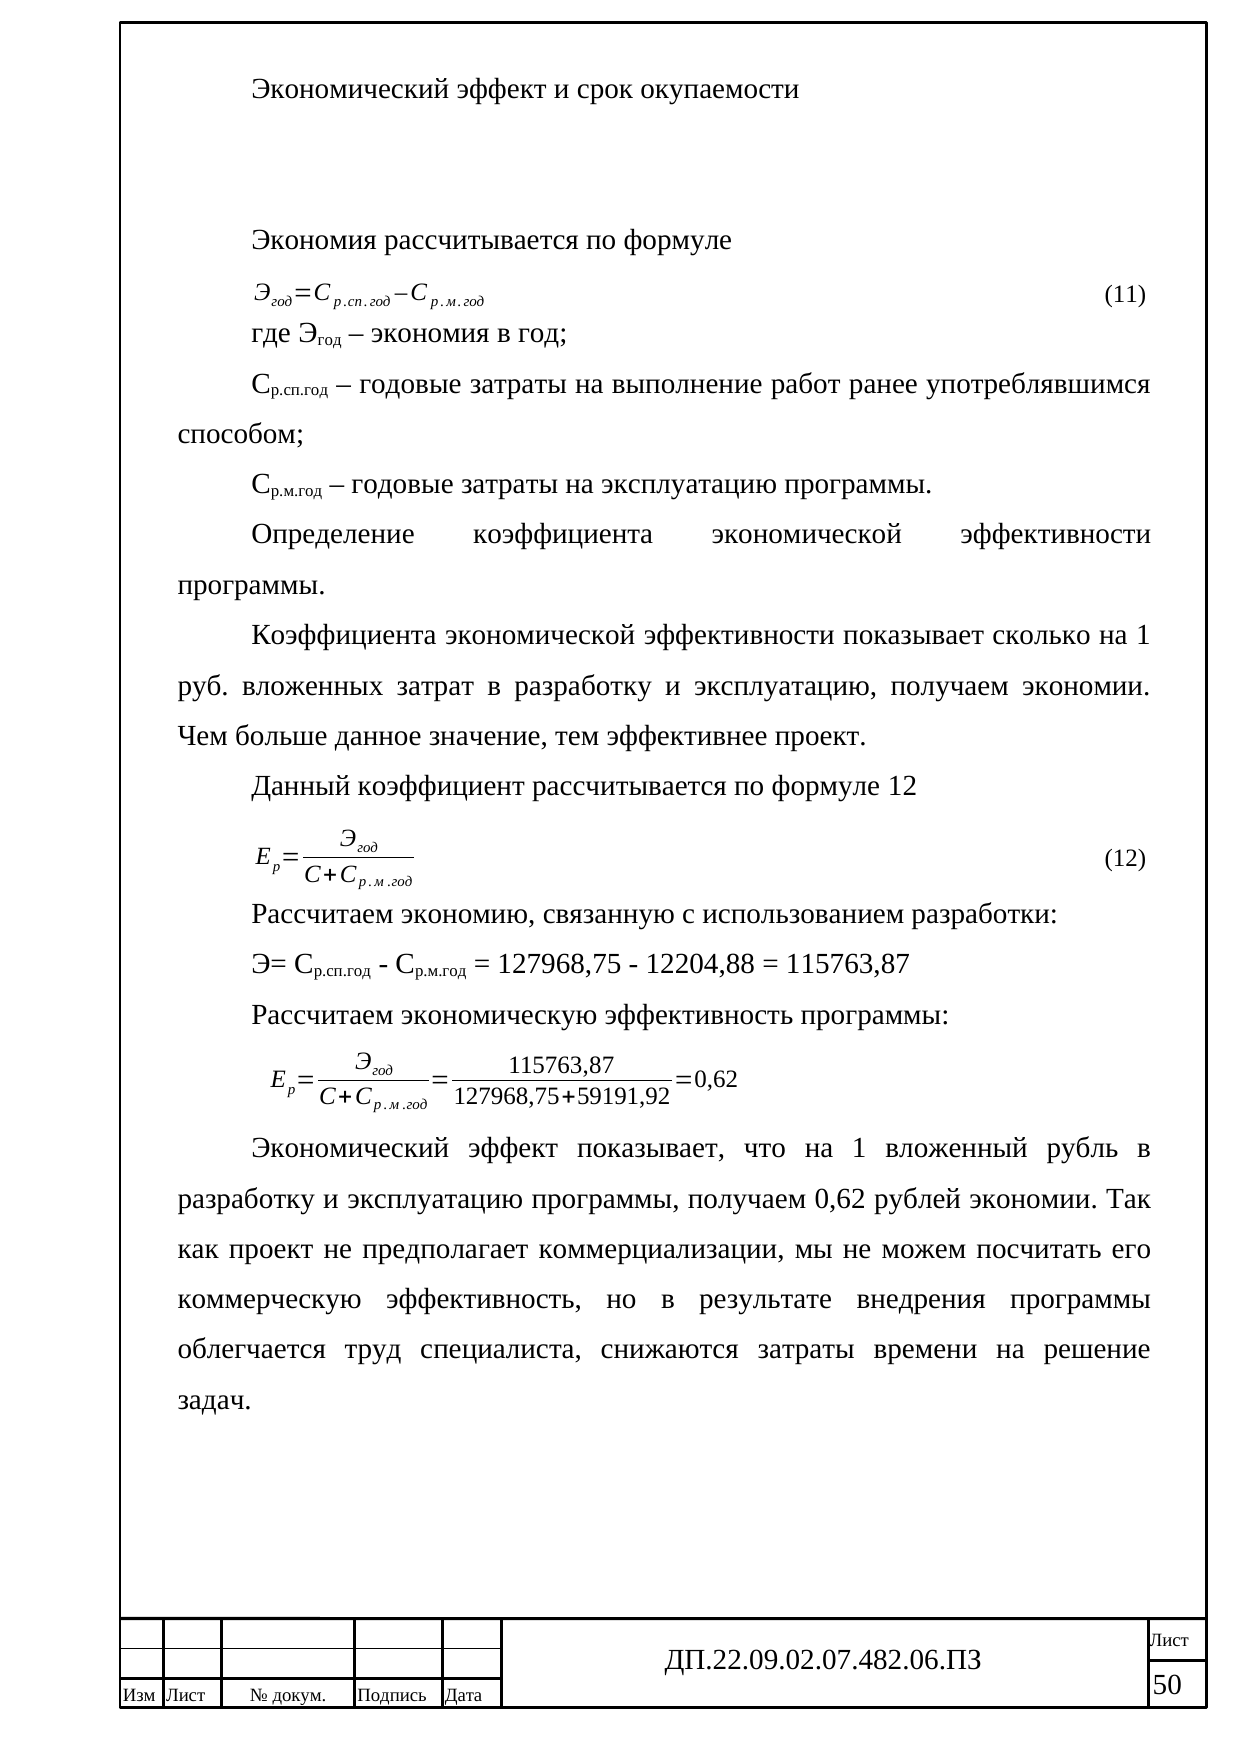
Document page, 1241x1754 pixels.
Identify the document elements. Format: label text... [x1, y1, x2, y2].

text где Эгод – экономия в год; [177, 315, 1152, 349]
text Ср.сп.год – годовые затраты на выполнение работ ранее употреблявшимся способом; [177, 366, 1152, 449]
text Рассчитаем экономию, связанную с использованием разработки: [177, 896, 1152, 930]
text Данный коэффициент рассчитывается по формуле 12 [177, 768, 1152, 802]
text Определение коэффициента экономической эффективности программы. [177, 517, 1152, 601]
text Коэффициента экономической эффективности показывает сколько на 1 руб. вложенных затрат в разработку и эксплуатацию, получаем экономии. Чем больше данное значение, тем эффективнее проект. [177, 617, 1152, 751]
text Рассчитаем экономическую эффективность программы: [177, 997, 1152, 1031]
table_header (12) [1043, 819, 1152, 896]
text Экономия рассчитывается по формуле [177, 222, 1152, 256]
text Э= Ср.сп.год - Ср.м.год = 127968,75 - 12204,88 = 115763,87 [177, 947, 1152, 980]
text Ср.м.год – годовые затраты на эксплуатацию программы. [177, 466, 1152, 500]
table_header [177, 819, 1043, 896]
subtitle Экономический эффект и срок окупаемости [251, 71, 1152, 105]
table_header (11) [1043, 273, 1152, 315]
table_header [177, 273, 1043, 315]
text Экономический эффект показывает, что на 1 вложенный рубль в разработку и эксплуатацию программы, получаем 0,62 рублей экономии. Так как проект не предполагает коммерциализации, мы не можем посчитать его коммерческую эффективность, но в результате внедрения программы облегчается труд специалиста, снижаются затраты времени на решение задач. [177, 1130, 1152, 1416]
